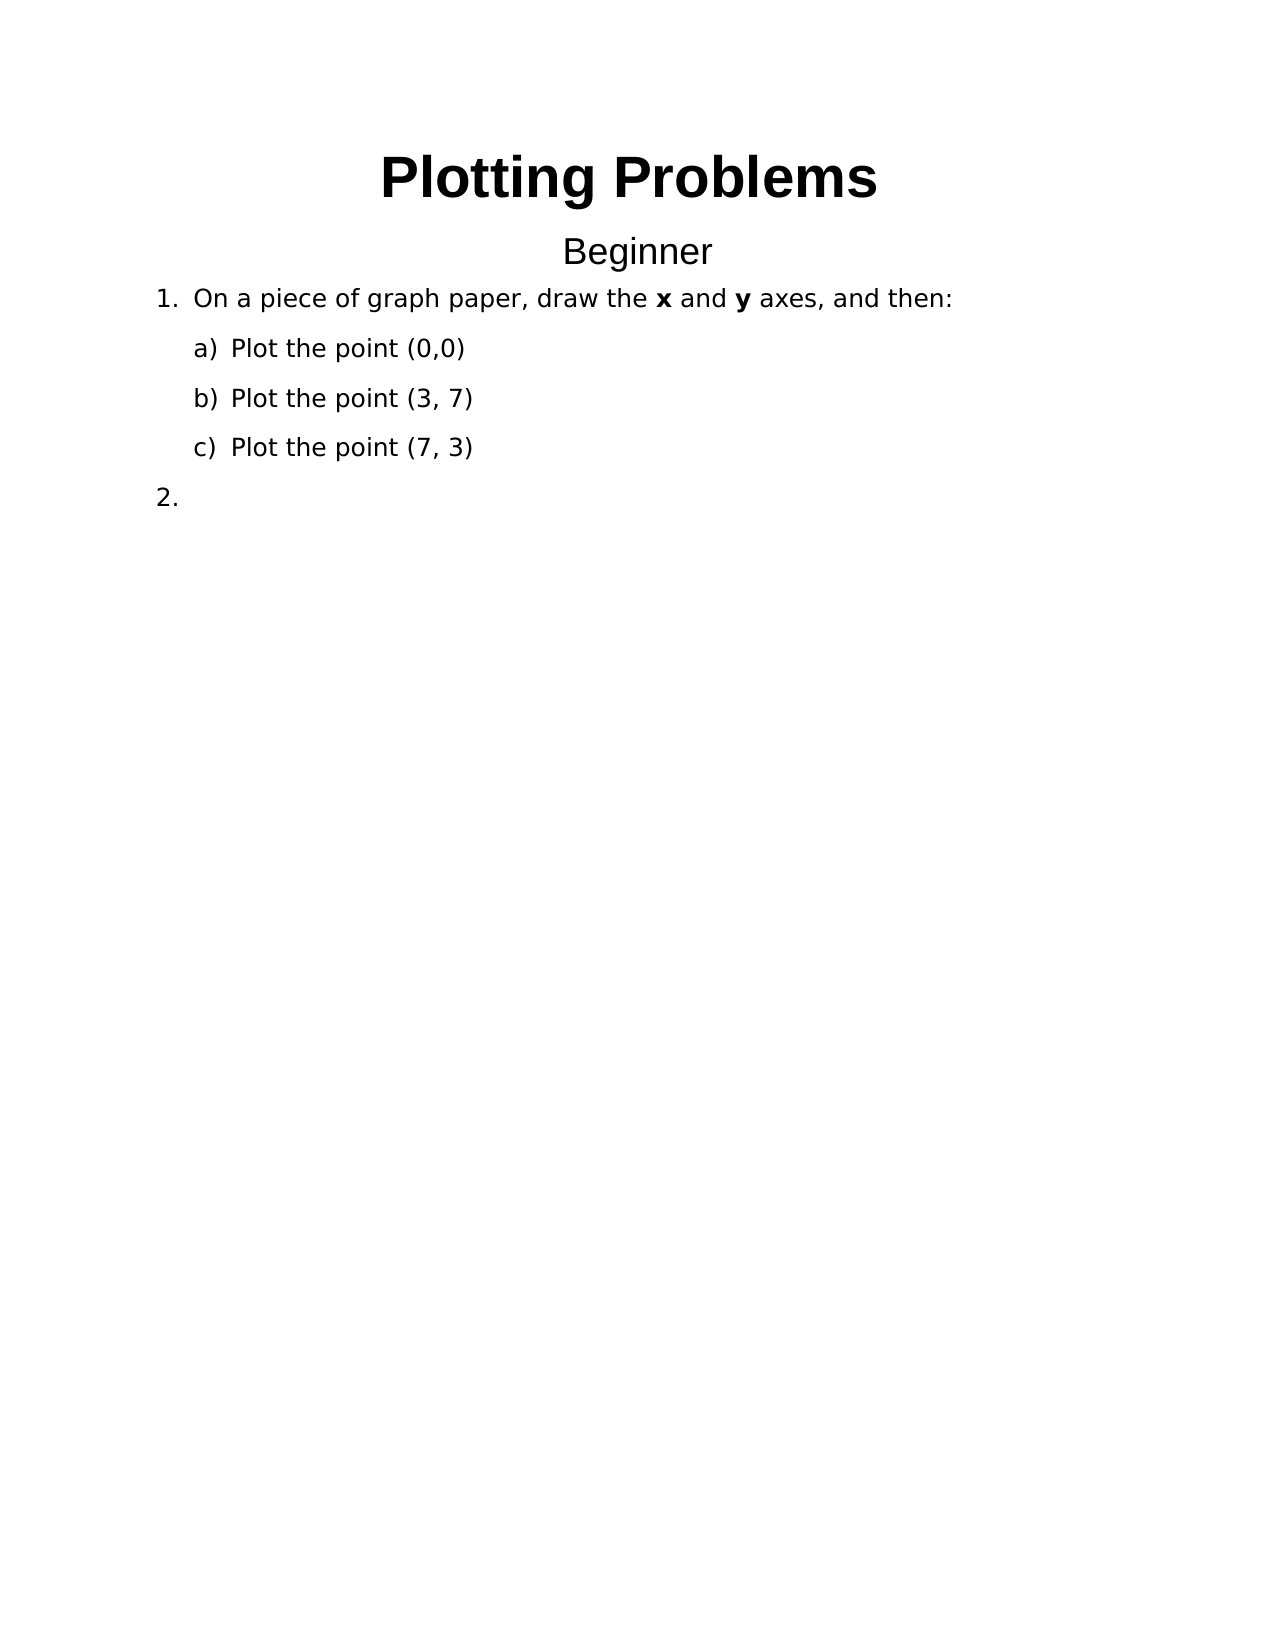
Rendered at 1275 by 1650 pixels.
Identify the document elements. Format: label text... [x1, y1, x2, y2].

list On a piece of graph paper, draw the x and y axes, and then: [156, 284, 1157, 314]
list Plot the point (3, 7) [193, 384, 1157, 413]
list Plot the point (7, 3) [193, 433, 1157, 462]
list Plot the point (0,0) [193, 334, 1157, 363]
title Plotting Problems [118, 143, 1157, 210]
subtitle Beginner [118, 229, 1157, 272]
